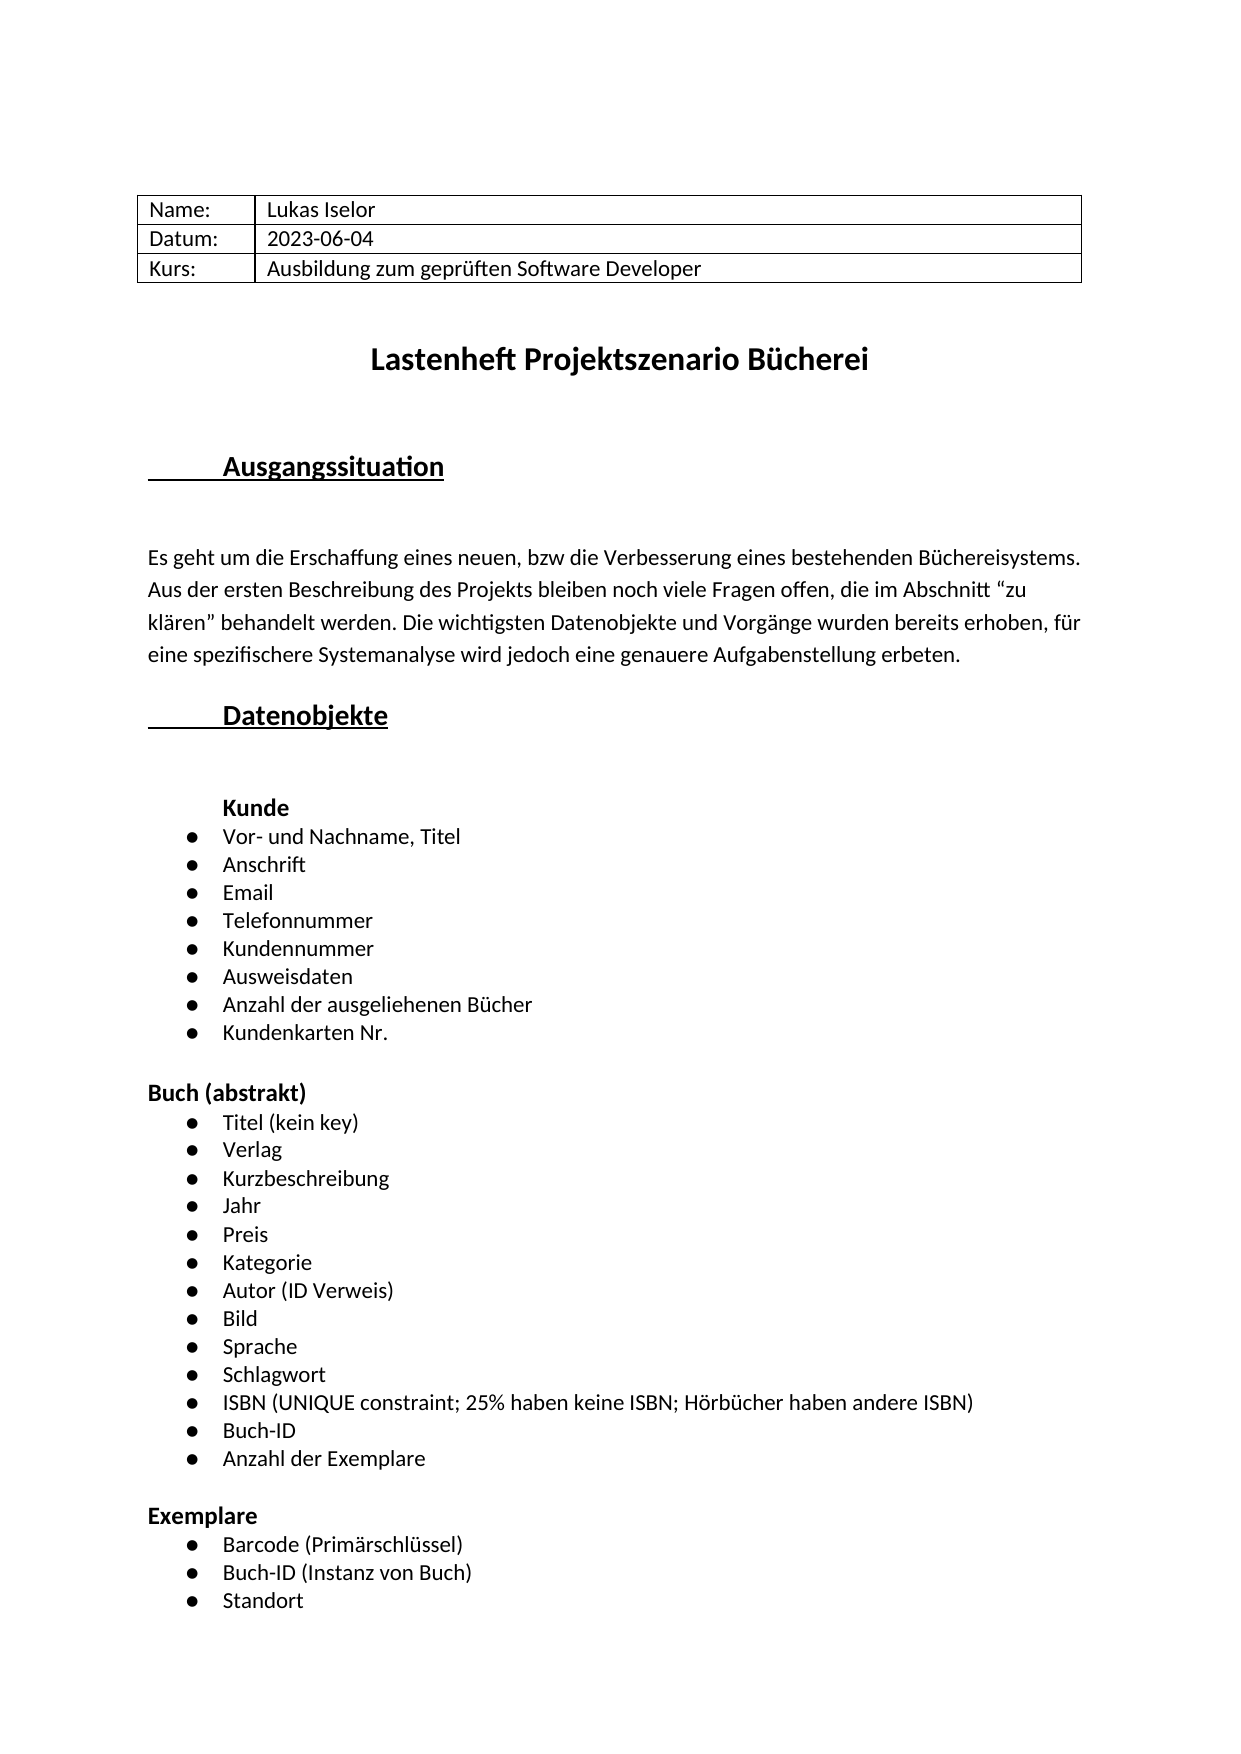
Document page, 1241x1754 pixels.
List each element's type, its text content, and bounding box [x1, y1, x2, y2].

list ISBN (UNIQUE constraint; 25% haben keine ISBN; Hörbücher haben andere ISBN) [185, 1388, 1093, 1416]
list Telefonnummer [185, 906, 1093, 934]
list Anschrift [185, 850, 1093, 878]
list Standort [185, 1586, 1093, 1614]
table_header Lukas Iselor [256, 196, 1081, 223]
table_header Name: [138, 196, 254, 223]
text Exemplare [148, 1500, 1093, 1530]
list Autor (ID Verweis) [185, 1276, 1093, 1304]
list Anzahl der ausgeliehenen Bücher [185, 991, 1093, 1018]
list Ausweisdaten [185, 962, 1093, 991]
list Buch-ID (Instanz von Buch) [185, 1558, 1093, 1586]
list Schlagwort [185, 1360, 1093, 1388]
subtitle Ausgangssituation [148, 448, 1093, 484]
subtitle Datenobjekte [148, 697, 1093, 733]
list Kategorie [185, 1248, 1093, 1276]
list Sprache [185, 1332, 1093, 1360]
list Kurzbeschreibung [185, 1164, 1093, 1192]
list Titel (kein key) [185, 1108, 1093, 1136]
table_cell Ausbildung zum geprüften Software Developer [256, 254, 1081, 282]
table_cell Kurs: [138, 254, 254, 282]
list Verlag [185, 1136, 1093, 1164]
list Kundenkarten Nr. [185, 1018, 1093, 1047]
table_cell 2023-06-04 [256, 225, 1081, 253]
text Buch (abstrakt) [148, 1077, 1093, 1108]
list Buch-ID [185, 1416, 1093, 1444]
list Vor- und Nachname, Titel [185, 822, 1093, 850]
table_cell Datum: [138, 225, 254, 253]
list Barcode (Primärschlüssel) [185, 1530, 1093, 1558]
list Jahr [185, 1192, 1093, 1220]
list Bild [185, 1304, 1093, 1332]
list Preis [185, 1220, 1093, 1248]
list Kundennummer [185, 934, 1093, 962]
subtitle Kunde [148, 792, 1093, 822]
text Es geht um die Erschaffung eines neuen, bzw die Verbesserung eines bestehenden Büchereisystems. Aus der ersten Beschreibung des Projekts bleiben noch viele Fragen offen, die im Abschnitt “zu klären” behandelt werden. Die wichtigsten Datenobjekte und Vorgänge wurden bereits erhoben, für eine spezifischere Systemanalyse wird jedoch eine genauere Aufgabenstellung erbeten. [148, 543, 1093, 668]
list Anzahl der Exemplare [185, 1444, 1093, 1472]
list Email [185, 878, 1093, 906]
title Lastenheft Projektszenario Bücherei [148, 338, 1093, 379]
